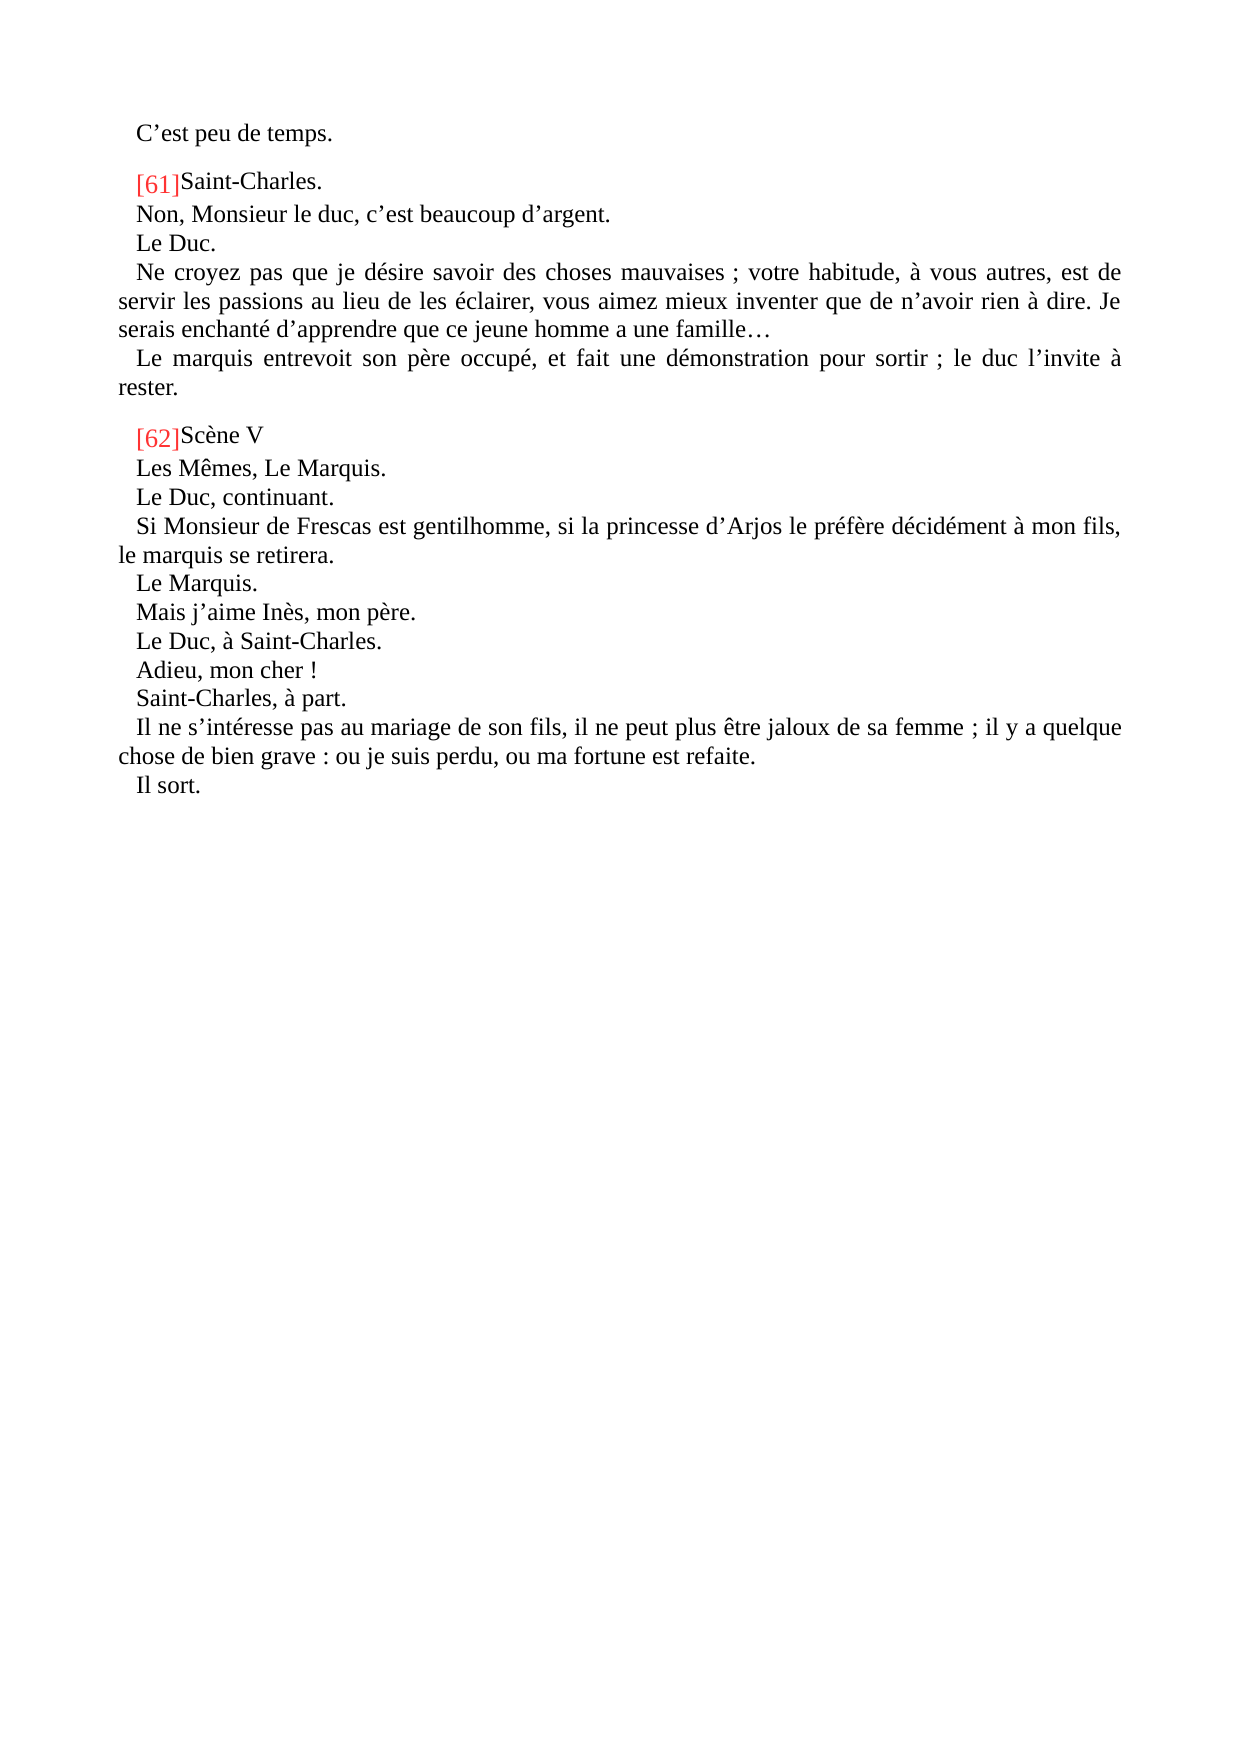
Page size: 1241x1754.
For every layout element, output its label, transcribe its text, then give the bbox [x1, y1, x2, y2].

text Le Duc, à Saint-Charles. [118, 626, 1122, 655]
text Les Mêmes, Le Marquis. [118, 453, 1122, 482]
text Saint-Charles, à part. [118, 683, 1122, 712]
text [62]Scène V [118, 401, 1122, 453]
text Le Marquis. [118, 568, 1122, 597]
text Le marquis entrevoit son père occupé, et fait une démonstration pour sortir ; le duc l’invite à rester. [118, 343, 1122, 401]
text Mais j’aime Inès, mon père. [118, 597, 1122, 626]
text C’est peu de temps. [118, 118, 1122, 147]
text Si Monsieur de Frescas est gentilhomme, si la princesse d’Arjos le préfère décidément à mon fils, le marquis se retirera. [118, 511, 1122, 568]
text Le Duc, continuant. [118, 482, 1122, 511]
text Adieu, mon cher ! [118, 655, 1122, 683]
text Il ne s’intéresse pas au mariage de son fils, il ne peut plus être jaloux de sa femme ; il y a quelque chose de bien grave : ou je suis perdu, ou ma fortune est refaite. [118, 712, 1122, 770]
text Le Duc. [118, 228, 1122, 257]
text [61]Saint-Charles. [118, 147, 1122, 199]
text Ne croyez pas que je désire savoir des choses mauvaises ; votre habitude, à vous autres, est de servir les passions au lieu de les éclairer, vous aimez mieux inventer que de n’avoir rien à dire. Je serais enchanté d’apprendre que ce jeune homme a une famille… [118, 257, 1122, 343]
text Non, Monsieur le duc, c’est beaucoup d’argent. [118, 199, 1122, 228]
text Il sort. [118, 770, 1122, 798]
